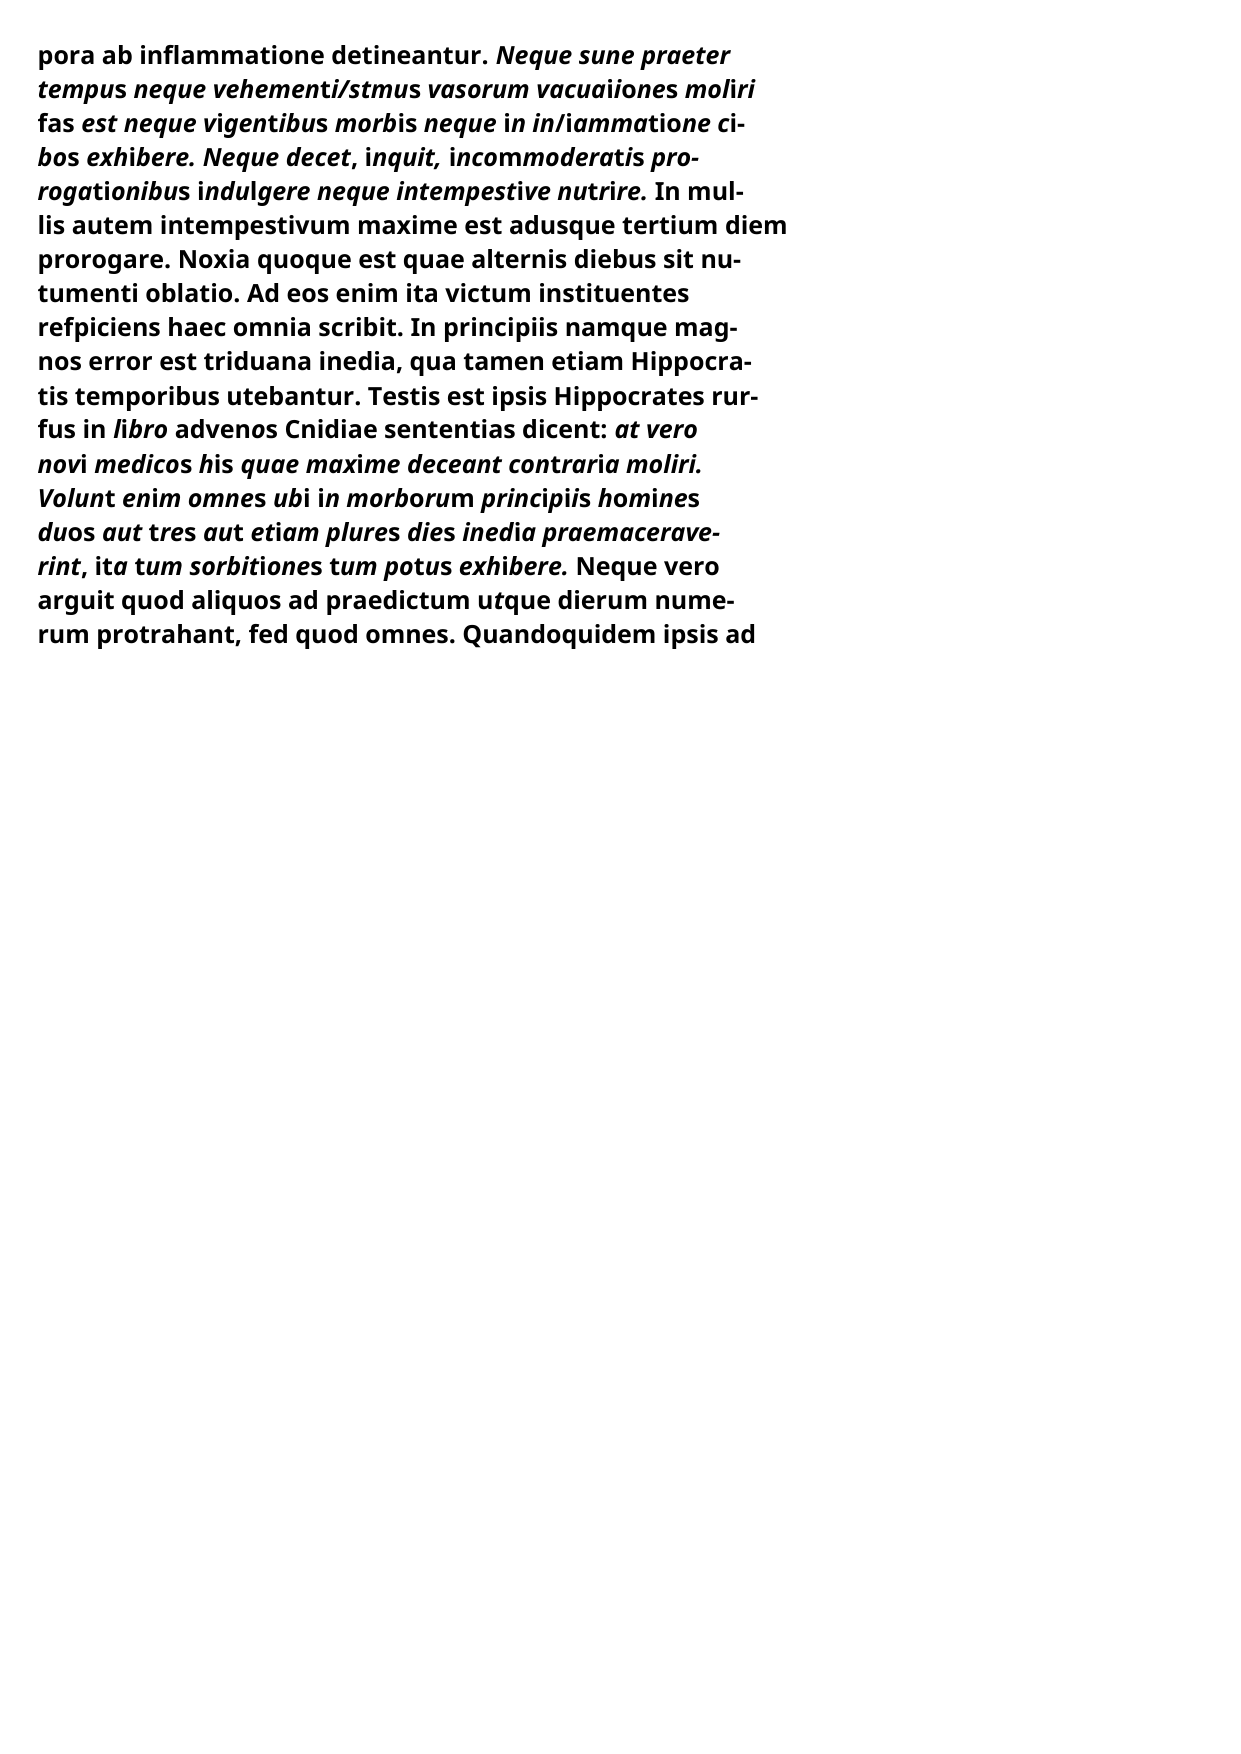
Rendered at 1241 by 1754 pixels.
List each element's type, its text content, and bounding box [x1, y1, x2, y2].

text pora ab inflammatione detineantur. Neque sune praeter tempus neque vehementi/stmus vasorum vacuaiiones moliri fas est neque vigentibus morbis neque in in/iammatione ci- bos exhibere. Neque decet, inquit, incommoderatis pro- rogationibus indulgere neque intempestive nutrire. In mul- lis autem intempestivum maxime est adusque tertium diem prorogare. Noxia quoque est quae alternis diebus sit nu- tumenti oblatio. Ad eos enim ita victum instituentes refpiciens haec omnia scribit. In principiis namque mag- nos error est triduana inedia, qua tamen etiam Hippocra- tis temporibus utebantur. Testis est ipsis Hippocrates rur- fus in libro advenos Cnidiae sententias dicent: at vero novi medicos his quae maxime deceant contraria moliri. Volunt enim omnes ubi in morborum principiis homines duos aut tres aut etiam plures dies inedia praemacerave- rint, ita tum sorbitiones tum potus exhibere. Neque vero arguit quod aliquos ad praedictum utque dierum nume- rum protrahant, fed quod omnes. Quandoquidem ipsis ad [37, 37, 1203, 651]
